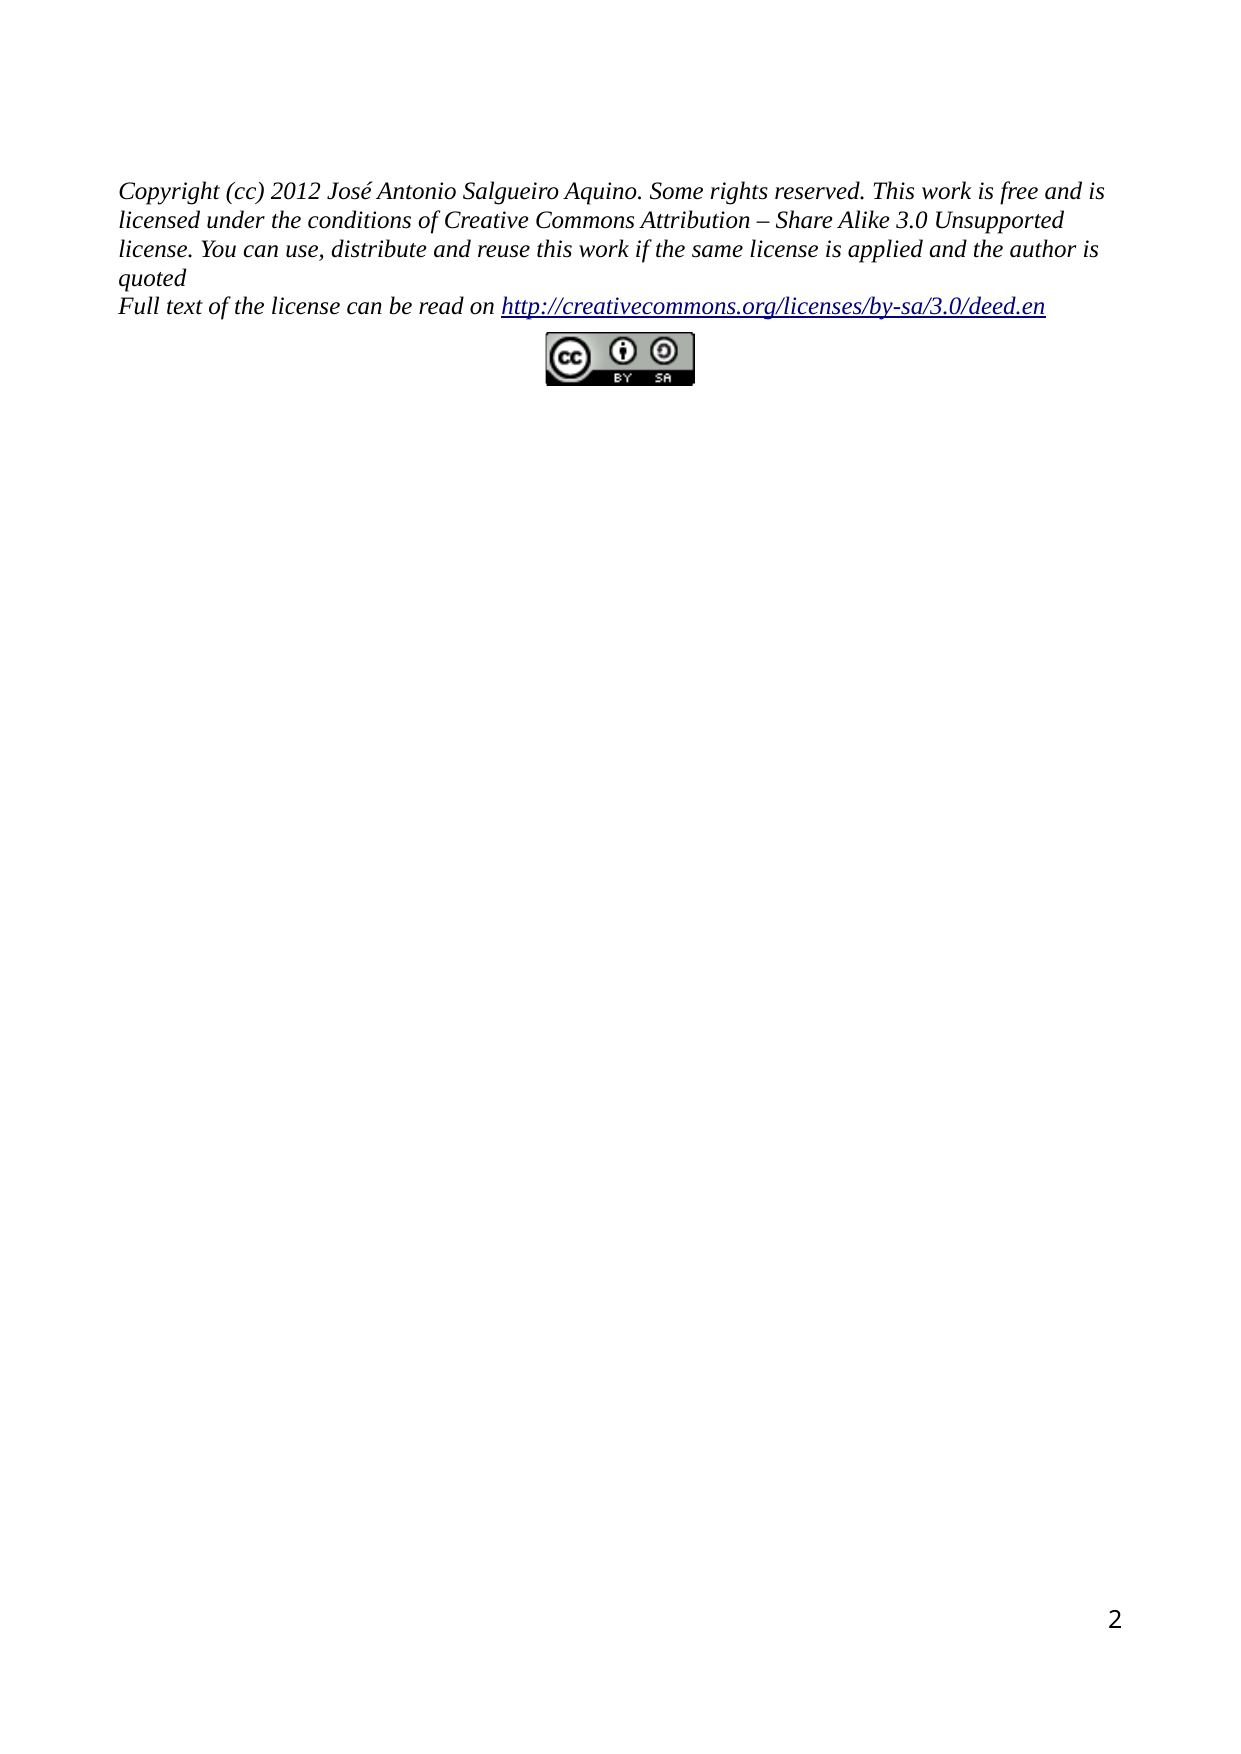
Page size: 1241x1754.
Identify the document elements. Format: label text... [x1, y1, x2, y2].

text Copyright (cc) 2012 José Antonio Salgueiro Aquino. Some rights reserved. This work is free and is licensed under the conditions of Creative Commons Attribution – Share Alike 3.0 Unsupported license. You can use, distribute and reuse this work if the same license is applied and the author is quoted [118, 176, 1122, 291]
text Full text of the license can be read on http://creativecommons.org/licenses/by-sa/3.0/deed.en [118, 291, 1122, 320]
picture [545, 332, 695, 386]
